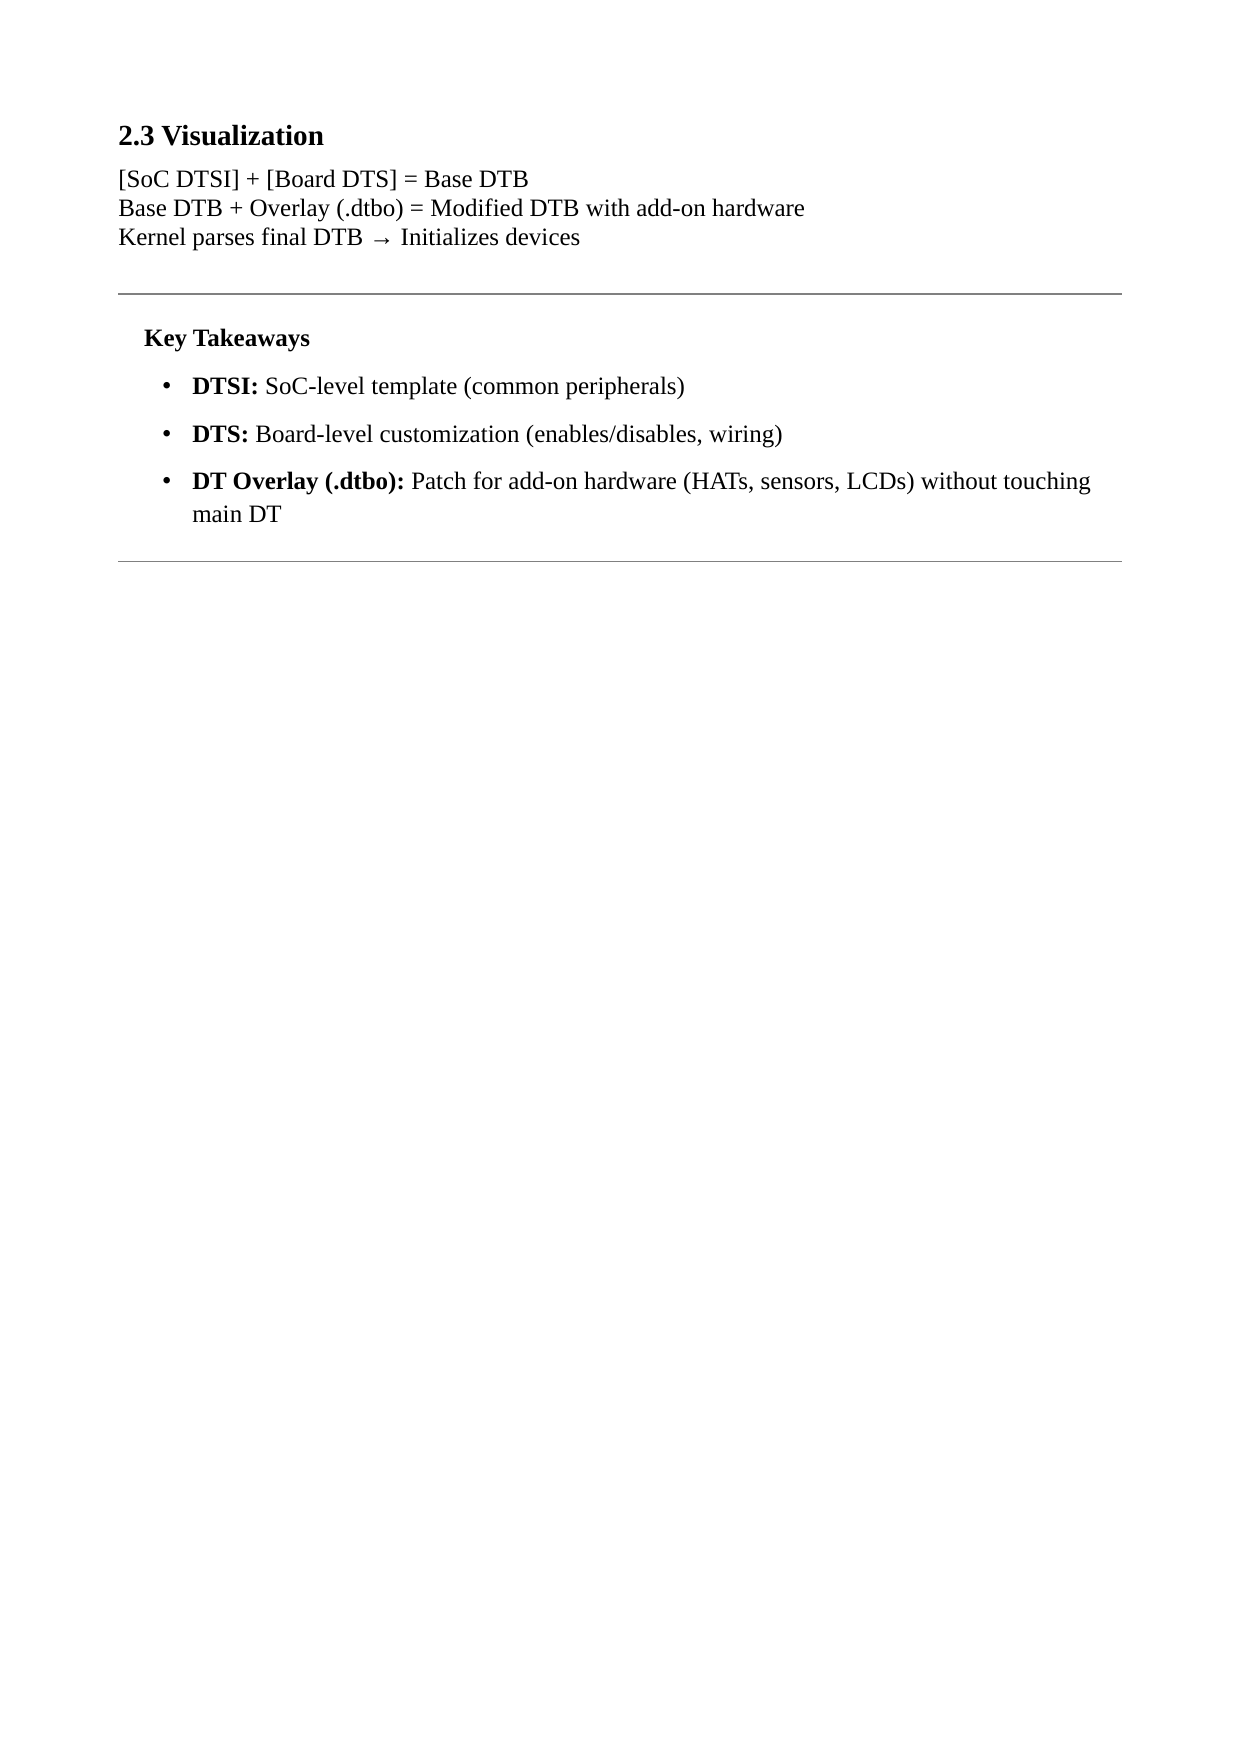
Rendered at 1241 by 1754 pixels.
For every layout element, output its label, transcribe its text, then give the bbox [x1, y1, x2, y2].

list DT Overlay (.dtbo): Patch for add-on hardware (HATs, sensors, LCDs) without touching main DT [162, 466, 1122, 528]
text Base DTB + Overlay (.dtbo) = Modified DTB with add-on hardware [118, 193, 1122, 222]
list DTS: Board-level customization (enables/disables, wiring) [162, 419, 1122, 447]
list DTSI: SoC-level template (common peripherals) [162, 371, 1122, 400]
text [SoC DTSI] + [Board DTS] = Base DTB [118, 164, 1122, 193]
text ✅ Key Takeaways [118, 323, 1122, 352]
text Kernel parses final DTB → Initializes devices [118, 222, 1122, 250]
subtitle 2.3 Visualization [118, 118, 1122, 152]
